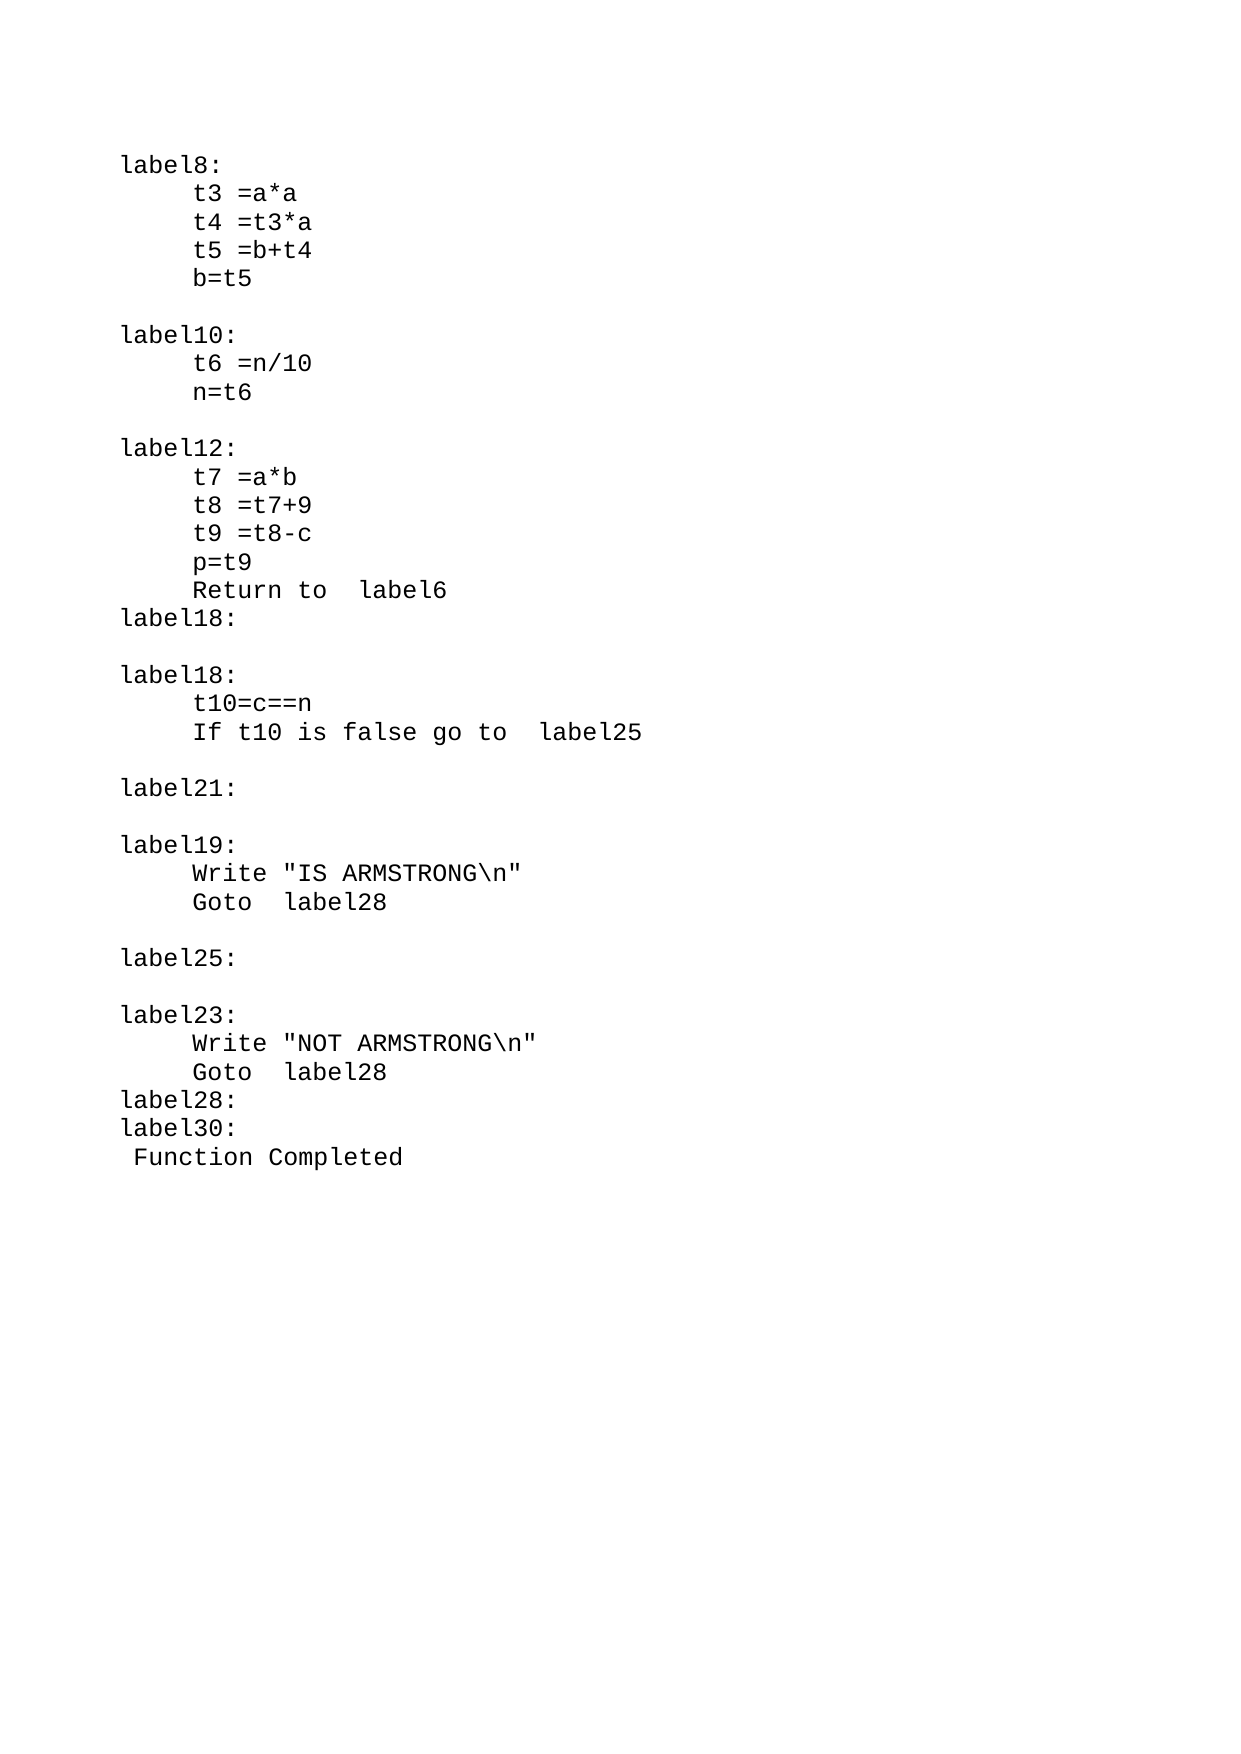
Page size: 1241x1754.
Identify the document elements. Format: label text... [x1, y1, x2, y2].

text Write "IS ARMSTRONG\n" [118, 861, 1157, 889]
text label19: [118, 833, 1157, 861]
text Write "NOT ARMSTRONG\n" [118, 1031, 1157, 1059]
text label23: [118, 1003, 1157, 1031]
text label10: [118, 323, 1157, 351]
text t10=c==n [118, 691, 1157, 719]
text label30: [118, 1116, 1157, 1144]
text Return to label6 [118, 578, 1157, 606]
text Goto label28 [118, 1059, 1157, 1088]
text label8: [118, 153, 1157, 181]
text If t10 is false go to label25 [118, 719, 1157, 748]
text t3 =a*a [118, 181, 1157, 209]
text t4 =t3*a [118, 209, 1157, 238]
text t8 =t7+9 [118, 493, 1157, 521]
text b=t5 [118, 266, 1157, 294]
text p=t9 [118, 549, 1157, 578]
text Function Completed [118, 1144, 1157, 1173]
text label28: [118, 1088, 1157, 1116]
text label25: [118, 946, 1157, 974]
text n=t6 [118, 379, 1157, 408]
text t7 =a*b [118, 464, 1157, 493]
text label21: [118, 776, 1157, 804]
text t6 =n/10 [118, 351, 1157, 379]
text t9 =t8-c [118, 521, 1157, 549]
text label18: [118, 663, 1157, 691]
text Goto label28 [118, 889, 1157, 918]
text label12: [118, 436, 1157, 464]
text t5 =b+t4 [118, 238, 1157, 266]
text label18: [118, 606, 1157, 634]
